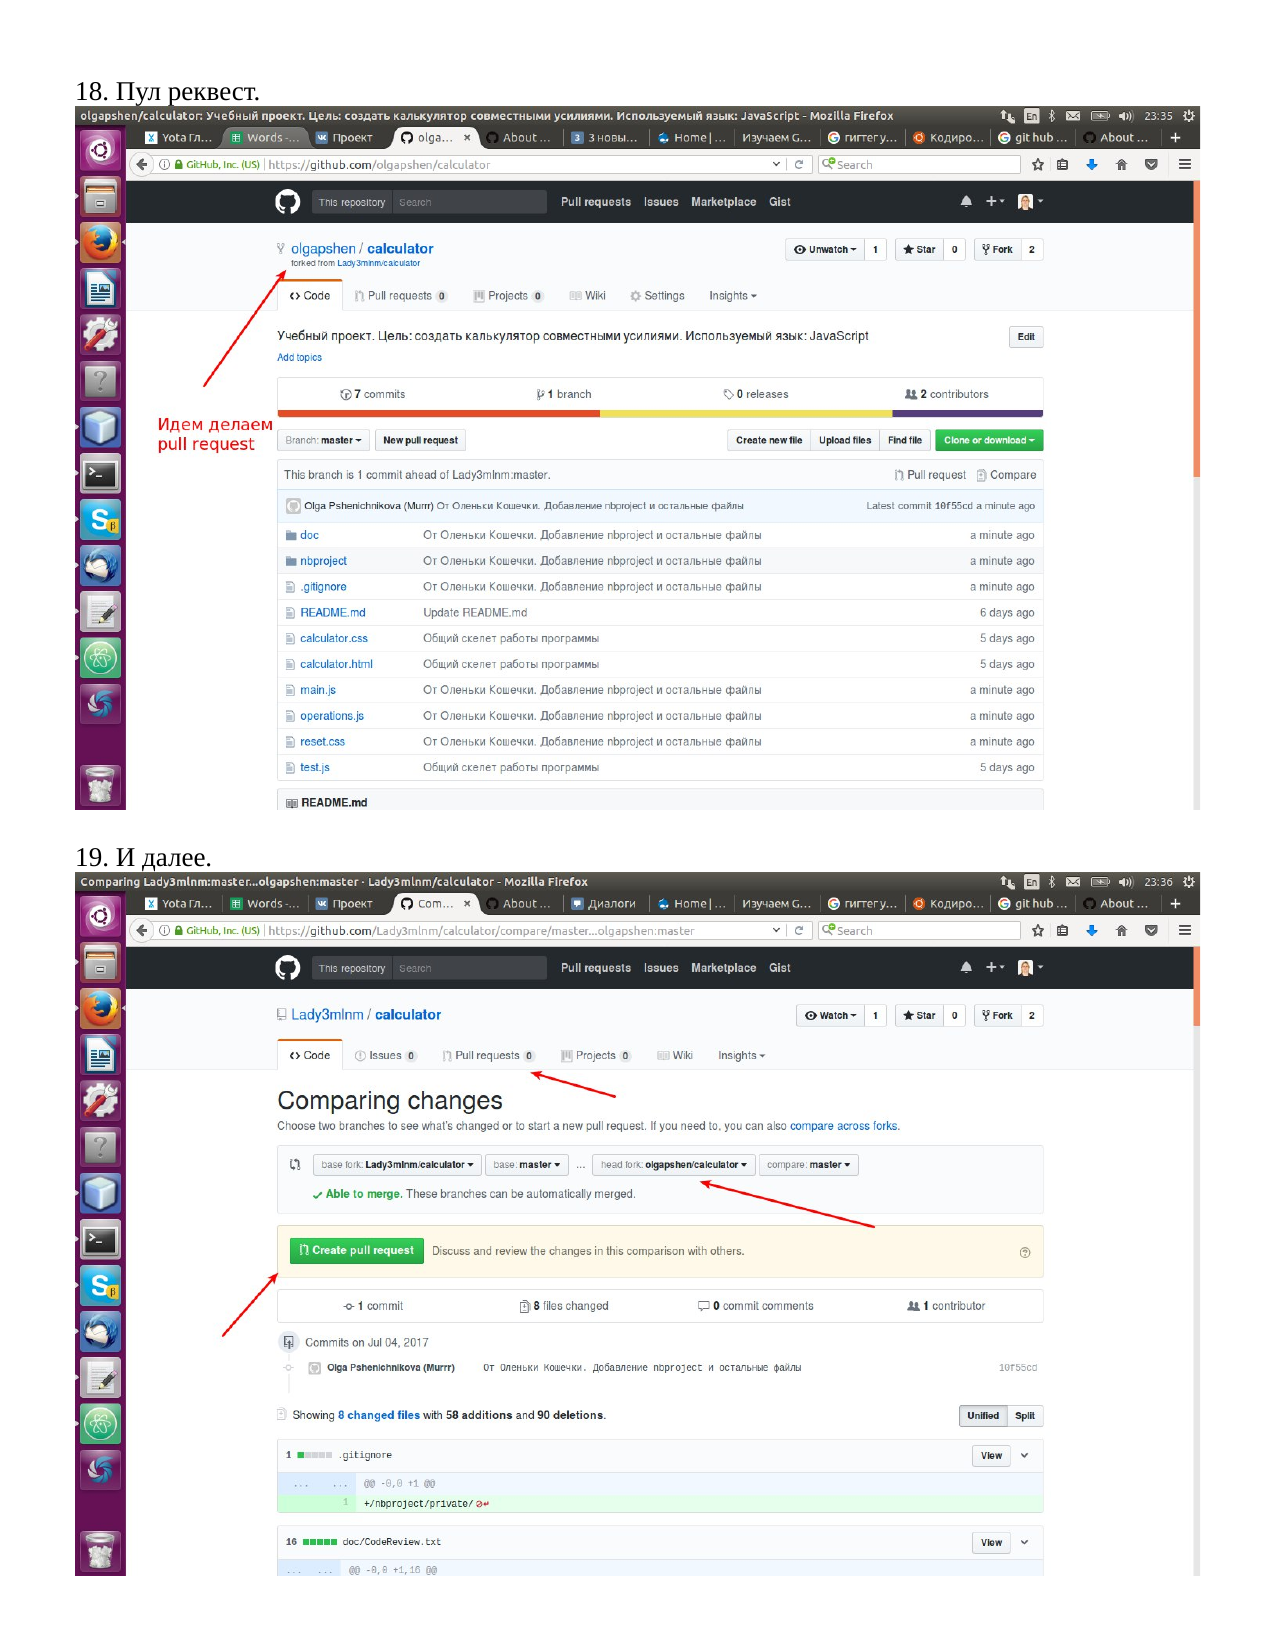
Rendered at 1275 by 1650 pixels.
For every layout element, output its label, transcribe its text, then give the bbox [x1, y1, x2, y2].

text 19. И далее. [75, 841, 1200, 872]
text 18. Пул реквест. [75, 75, 1200, 106]
